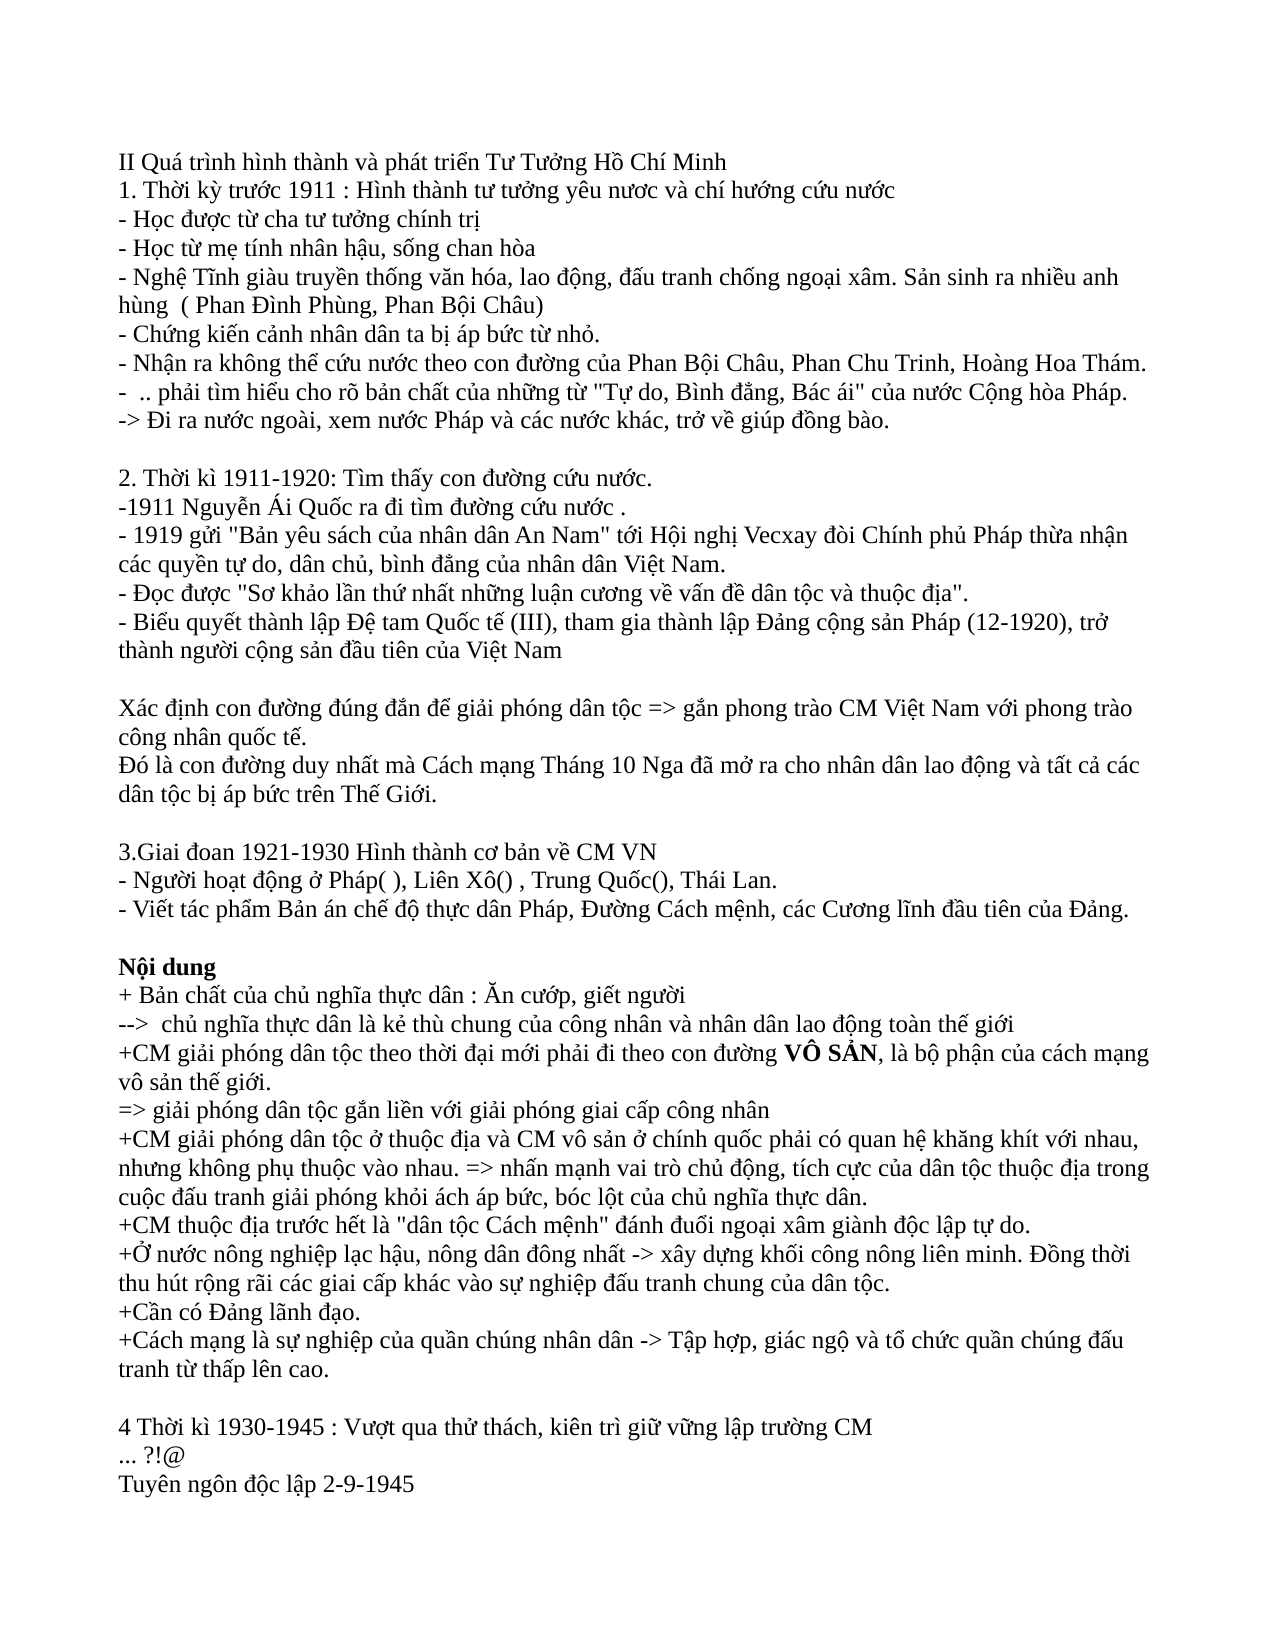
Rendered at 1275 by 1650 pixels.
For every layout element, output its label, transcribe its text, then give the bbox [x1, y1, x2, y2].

text 4 Thời kì 1930-1945 : Vượt qua thử thách, kiên trì giữ vững lập trường CM [118, 1412, 1157, 1441]
text --> chủ nghĩa thực dân là kẻ thù chung của công nhân và nhân dân lao động toàn thế giới [118, 1009, 1157, 1038]
text II Quá trình hình thành và phát triển Tư Tưởng Hồ Chí Minh [118, 147, 1157, 176]
text Đó là con đường duy nhất mà Cách mạng Tháng 10 Nga đã mở ra cho nhân dân lao động và tất cả các dân tộc bị áp bức trên Thế Giới. [118, 751, 1157, 808]
text +CM giải phóng dân tộc ở thuộc địa và CM vô sản ở chính quốc phải có quan hệ khăng khít với nhau, nhưng không phụ thuộc vào nhau. => nhấn mạnh vai trò chủ động, tích cực của dân tộc thuộc địa trong cuộc đấu tranh giải phóng khỏi ách áp bức, bóc lột của chủ nghĩa thực dân. [118, 1124, 1157, 1211]
text => giải phóng dân tộc gắn liền với giải phóng giai cấp công nhân [118, 1096, 1157, 1124]
text - Chứng kiến cảnh nhân dân ta bị áp bức từ nhỏ. [118, 319, 1157, 348]
text +Cách mạng là sự nghiệp của quần chúng nhân dân -> Tập hợp, giác ngộ và tổ chức quần chúng đấu tranh từ thấp lên cao. [118, 1326, 1157, 1383]
text - 1919 gửi "Bản yêu sách của nhân dân An Nam" tới Hội nghị Vecxay đòi Chính phủ Pháp thừa nhận các quyền tự do, dân chủ, bình đẳng của nhân dân Việt Nam. [118, 521, 1157, 578]
text ... ?!@ [118, 1441, 1157, 1469]
text - Nghệ Tĩnh giàu truyền thống văn hóa, lao động, đấu tranh chống ngoại xâm. Sản sinh ra nhiều anh hùng ( Phan Đình Phùng, Phan Bội Châu) [118, 262, 1157, 319]
text 2. Thời kì 1911-1920: Tìm thấy con đường cứu nước. [118, 463, 1157, 492]
text 1. Thời kỳ trước 1911 : Hình thành tư tưởng yêu nươc và chí hướng cứu nước [118, 176, 1157, 204]
text +CM giải phóng dân tộc theo thời đại mới phải đi theo con đường VÔ SẢN, là bộ phận của cách mạng vô sản thế giới. [118, 1038, 1157, 1096]
text +CM thuộc địa trước hết là "dân tộc Cách mệnh" đánh đuổi ngoại xâm giành độc lập tự do. [118, 1211, 1157, 1239]
text - Đọc được "Sơ khảo lần thứ nhất những luận cương về vấn đề dân tộc và thuộc địa". [118, 578, 1157, 607]
text -1911 Nguyễn Ái Quốc ra đi tìm đường cứu nước . [118, 492, 1157, 521]
text +Ở nước nông nghiệp lạc hậu, nông dân đông nhất -> xây dựng khối công nông liên minh. Đồng thời thu hút rộng rãi các giai cấp khác vào sự nghiệp đấu tranh chung của dân tộc. [118, 1239, 1157, 1297]
text - Nhận ra không thể cứu nước theo con đường của Phan Bội Châu, Phan Chu Trinh, Hoàng Hoa Thám. [118, 348, 1157, 377]
text - Biểu quyết thành lập Đệ tam Quốc tế (III), tham gia thành lập Đảng cộng sản Pháp (12-1920), trở thành người cộng sản đầu tiên của Việt Nam [118, 607, 1157, 664]
text -> Đi ra nước ngoài, xem nước Pháp và các nước khác, trở về giúp đồng bào. [118, 406, 1157, 434]
text Xác định con đường đúng đắn để giải phóng dân tộc => gắn phong trào CM Việt Nam với phong trào công nhân quốc tế. [118, 693, 1157, 751]
text - Học từ mẹ tính nhân hậu, sống chan hòa [118, 233, 1157, 262]
text +Cần có Đảng lãnh đạo. [118, 1297, 1157, 1326]
text + Bản chất của chủ nghĩa thực dân : Ăn cướp, giết người [118, 981, 1157, 1009]
text - Người hoạt động ở Pháp( ), Liên Xô() , Trung Quốc(), Thái Lan. [118, 866, 1157, 894]
text Nội dung [118, 952, 1157, 981]
text - Học được từ cha tư tưởng chính trị [118, 204, 1157, 233]
text - Viết tác phẩm Bản án chế độ thực dân Pháp, Đường Cách mệnh, các Cương lĩnh đầu tiên của Đảng. [118, 894, 1157, 923]
text Tuyên ngôn độc lập 2-9-1945 [118, 1469, 1157, 1498]
text - .. phải tìm hiểu cho rõ bản chất của những từ "Tự do, Bình đẳng, Bác ái" của nước Cộng hòa Pháp. [118, 377, 1157, 406]
text 3.Giai đoan 1921-1930 Hình thành cơ bản về CM VN [118, 837, 1157, 866]
